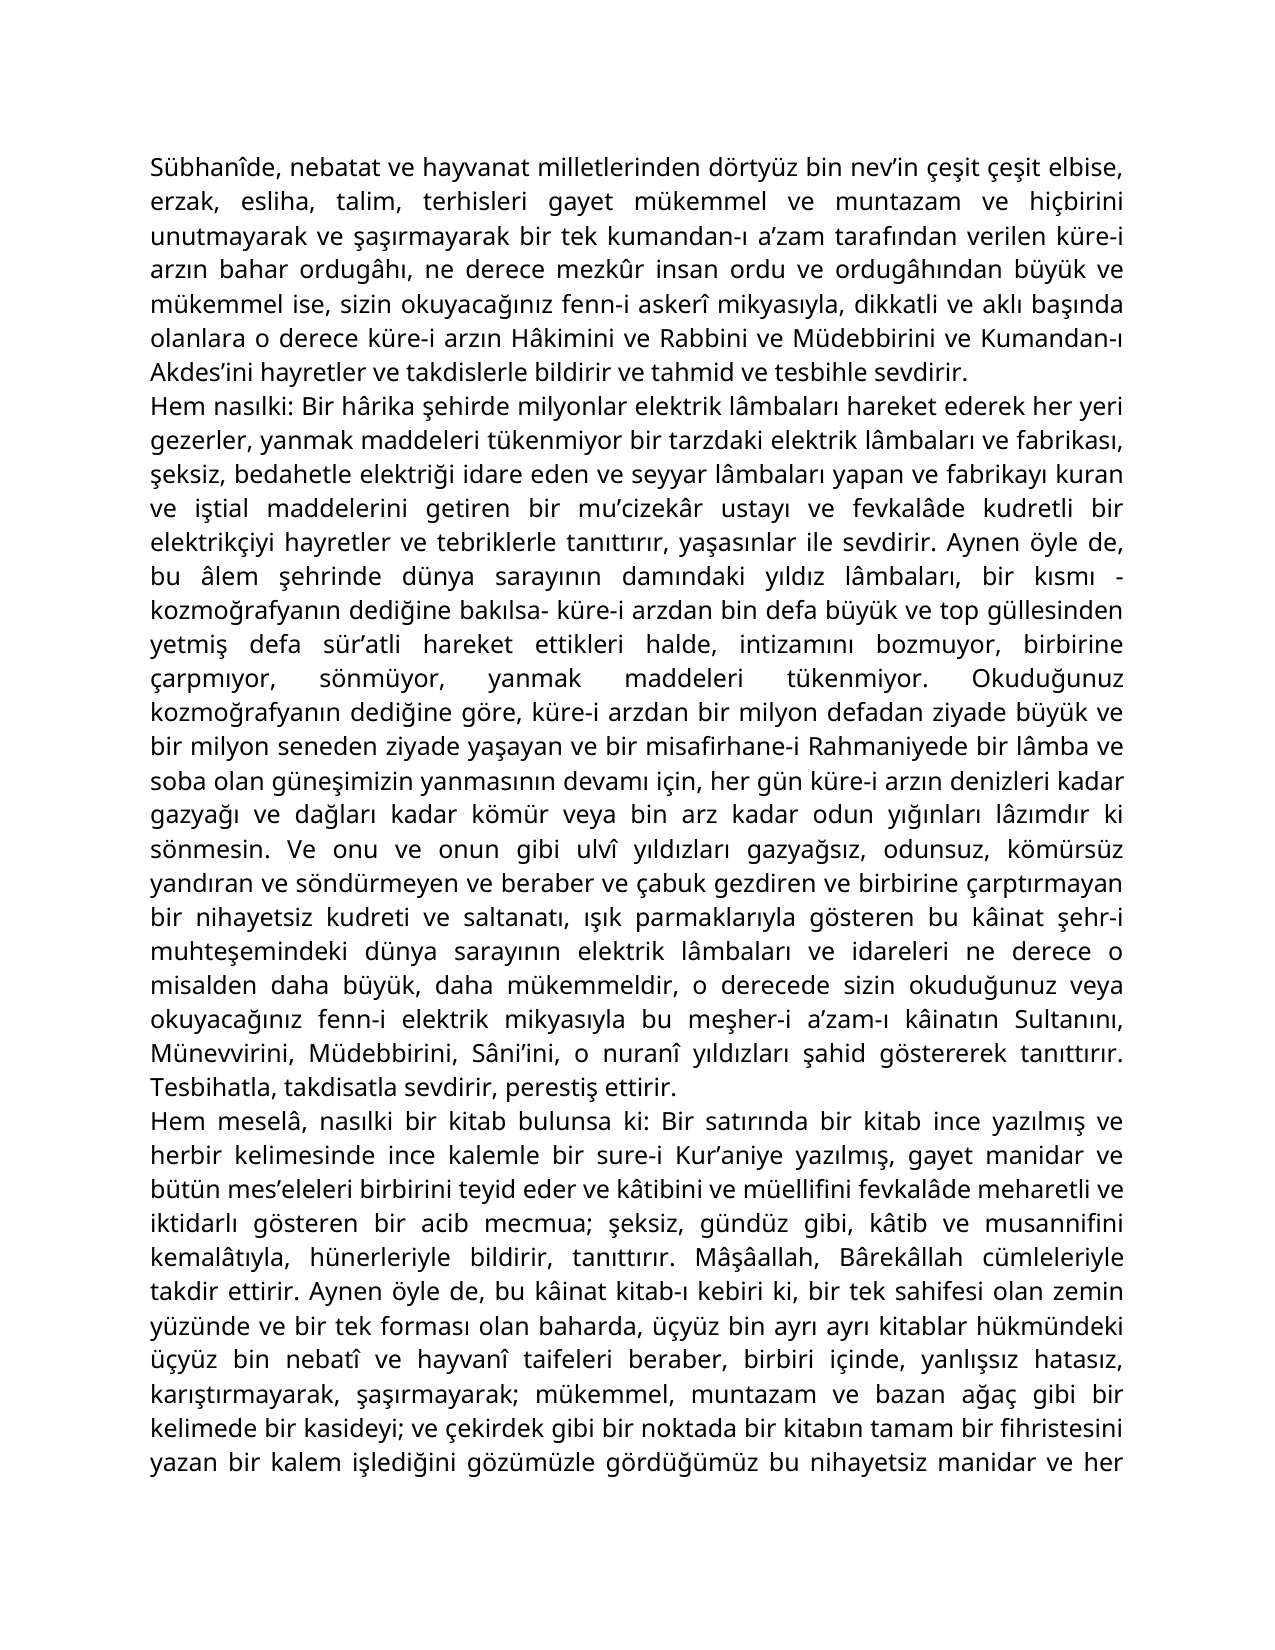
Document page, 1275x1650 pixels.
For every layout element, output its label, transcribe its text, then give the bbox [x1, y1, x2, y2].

text Sübhanîde, nebatat ve hayvanat milletlerinden dörtyüz bin nev’in çeşit çeşit elbise, erzak, esliha, talim, terhisleri gayet mükemmel ve muntazam ve hiçbirini unutmayarak ve şaşırmayarak bir tek kumandan-ı a’zam tarafından verilen küre-i arzın bahar ordugâhı, ne derece mezkûr insan ordu ve ordugâhından büyük ve mükemmel ise, sizin okuyacağınız fenn-i askerî mikyasıyla, dikkatli ve aklı başında olanlara o derece küre-i arzın Hâkimini ve Rabbini ve Müdebbirini ve Kumandan-ı Akdes’ini hayretler ve takdislerle bildirir ve tahmid ve tesbihle sevdirir. [150, 150, 1125, 388]
text Hem nasılki: Bir hârika şehirde milyonlar elektrik lâmbaları hareket ederek her yeri gezerler, yanmak maddeleri tükenmiyor bir tarzdaki elektrik lâmbaları ve fabrikası, şeksiz, bedahetle elektriği idare eden ve seyyar lâmbaları yapan ve fabrikayı kuran ve iştial maddelerini getiren bir mu’cizekâr ustayı ve fevkalâde kudretli bir elektrikçiyi hayretler ve tebriklerle tanıttırır, yaşasınlar ile sevdirir. Aynen öyle de, bu âlem şehrinde dünya sarayının damındaki yıldız lâmbaları, bir kısmı -kozmoğrafyanın dediğine bakılsa- küre-i arzdan bin defa büyük ve top güllesinden yetmiş defa sür’atli hareket ettikleri halde, intizamını bozmuyor, birbirine çarpmıyor, sönmüyor, yanmak maddeleri tükenmiyor. Okuduğunuz kozmoğrafyanın dediğine göre, küre-i arzdan bir milyon defadan ziyade büyük ve bir milyon seneden ziyade yaşayan ve bir misafirhane-i Rahmaniyede bir lâmba ve soba olan güneşimizin yanmasının devamı için, her gün küre-i arzın denizleri kadar gazyağı ve dağları kadar kömür veya bin arz kadar odun yığınları lâzımdır ki sönmesin. Ve onu ve onun gibi ulvî yıldızları gazyağsız, odunsuz, kömürsüz yandıran ve söndürmeyen ve beraber ve çabuk gezdiren ve birbirine çarptırmayan bir nihayetsiz kudreti ve saltanatı, ışık parmaklarıyla gösteren bu kâinat şehr-i muhteşemindeki dünya sarayının elektrik lâmbaları ve idareleri ne derece o misalden daha büyük, daha mükemmeldir, o derecede sizin okuduğunuz veya okuyacağınız fenn-i elektrik mikyasıyla bu meşher-i a’zam-ı kâinatın Sultanını, Münevvirini, Müdebbirini, Sâni’ini, o nuranî yıldızları şahid göstererek tanıttırır. Tesbihatla, takdisatla sevdirir, perestiş ettirir. [150, 388, 1125, 1104]
text Hem meselâ, nasılki bir kitab bulunsa ki: Bir satırında bir kitab ince yazılmış ve herbir kelimesinde ince kalemle bir sure-i Kur’aniye yazılmış, gayet manidar ve bütün mes’eleleri birbirini teyid eder ve kâtibini ve müellifini fevkalâde meharetli ve iktidarlı gösteren bir acib mecmua; şeksiz, gündüz gibi, kâtib ve musannifini kemalâtıyla, hünerleriyle bildirir, tanıttırır. Mâşâallah, Bârekâllah cümleleriyle takdir ettirir. Aynen öyle de, bu kâinat kitab-ı kebiri ki, bir tek sahifesi olan zemin yüzünde ve bir tek forması olan baharda, üçyüz bin ayrı ayrı kitablar hükmündeki üçyüz bin nebatî ve hayvanî taifeleri beraber, birbiri içinde, yanlışsız hatasız, karıştırmayarak, şaşırmayarak; mükemmel, muntazam ve bazan ağaç gibi bir kelimede bir kasideyi; ve çekirdek gibi bir noktada bir kitabın tamam bir fihristesini yazan bir kalem işlediğini gözümüzle gördüğümüz bu nihayetsiz manidar ve her [150, 1104, 1125, 1478]
